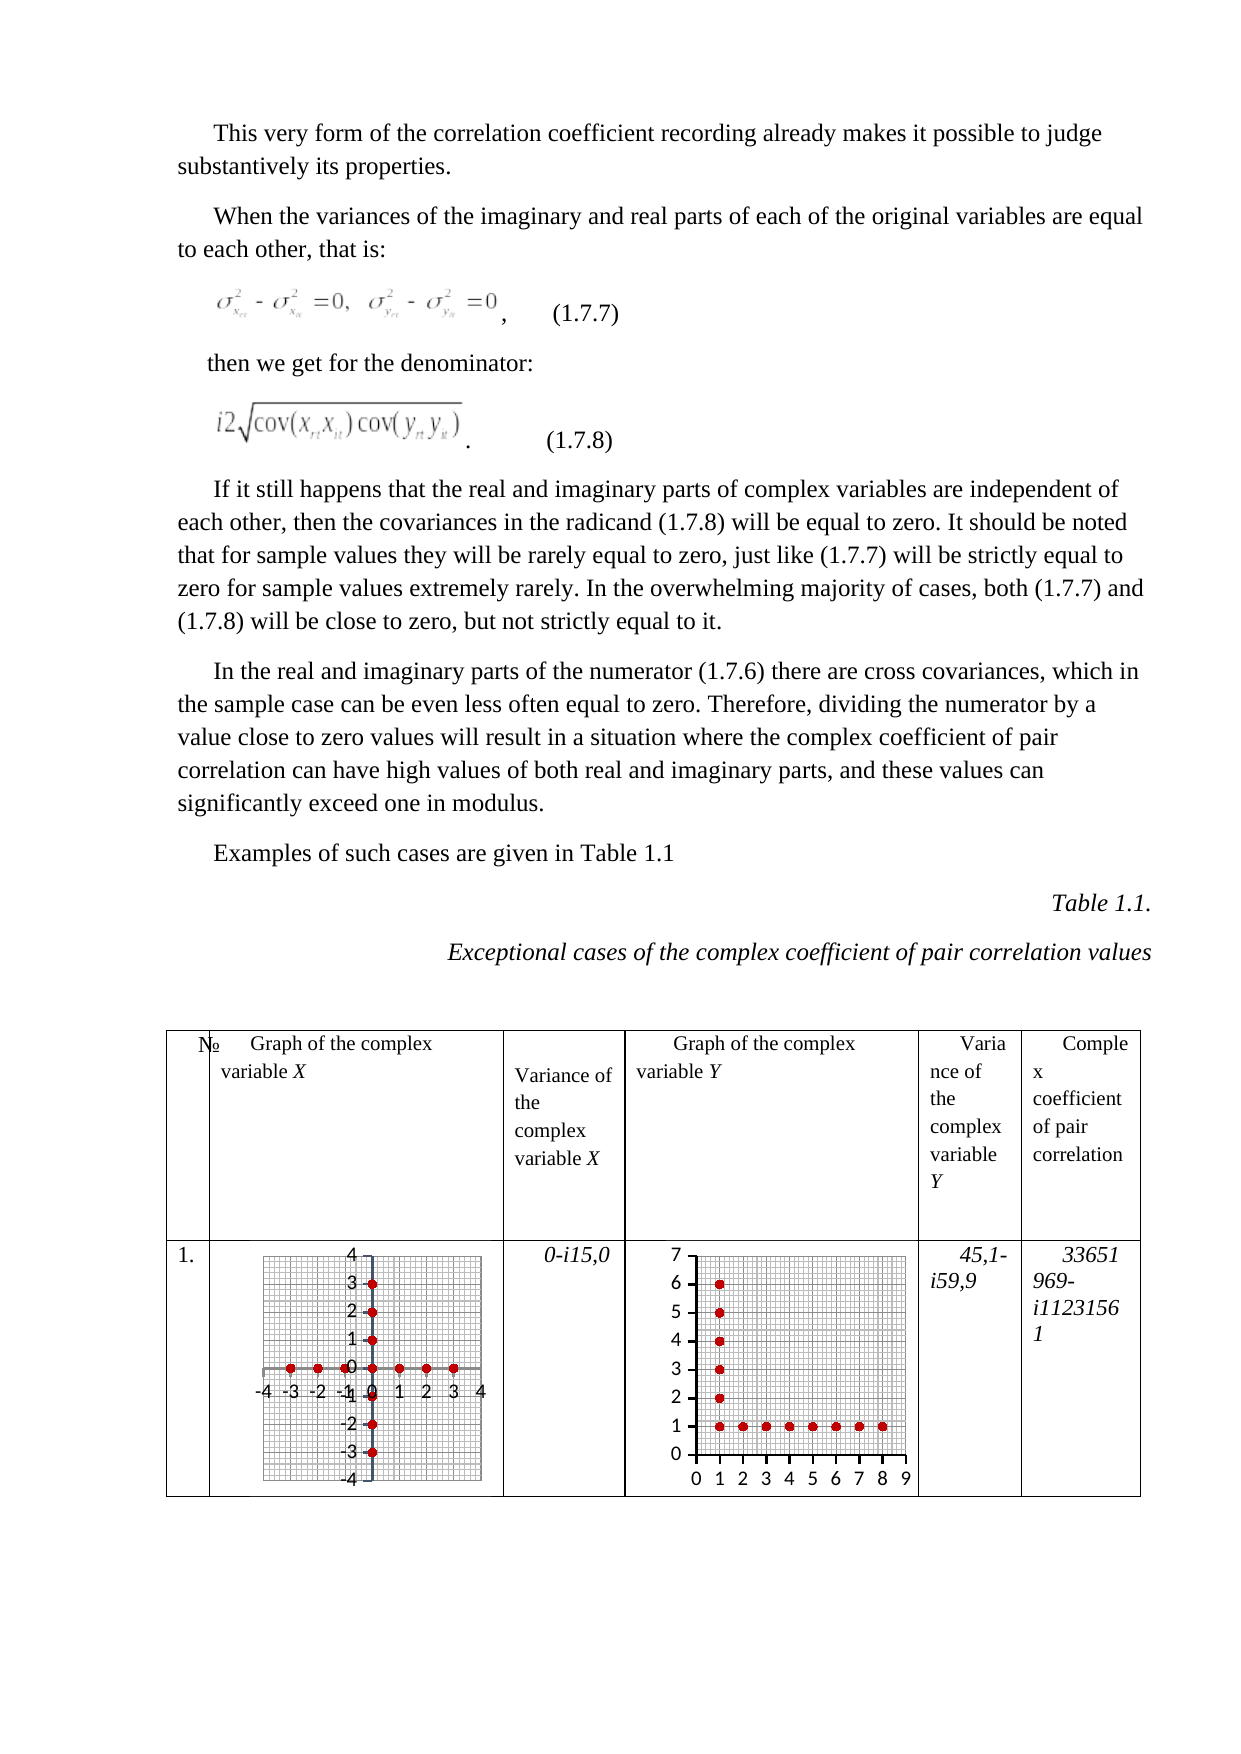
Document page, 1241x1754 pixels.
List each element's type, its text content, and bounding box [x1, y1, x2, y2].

table_cell 33651969-i11231561 [1022, 1241, 1140, 1496]
text Exceptional cases of the complex coefficient of pair correlation values [177, 937, 1152, 966]
text When the variances of the imaginary and real parts of each of the original variables are equal to each other, that is: [177, 201, 1152, 263]
table_cell [167, 1241, 209, 1496]
table_header № [167, 1031, 209, 1240]
text If it still happens that the real and imaginary parts of complex variables are independent of each other, then the covariances in the radicand (1.7.8) will be equal to zero. It should be noted that for sample values they will be rarely equal to zero, just like (1.7.7) will be strictly equal to zero for sample values extremely rarely. In the overwhelming majority of cases, both (1.7.7) and (1.7.8) will be close to zero, but not strictly equal to it. [177, 474, 1152, 635]
table_cell [626, 1241, 665, 1496]
table_cell 45,1-i59,9 [919, 1241, 1021, 1496]
text Examples of such cases are given in Table 1.1 [177, 838, 1152, 867]
text then we get for the denominator: [177, 348, 1152, 377]
text , (1.7.7) [177, 283, 1152, 327]
table_header Variance of the complex variable Y [919, 1031, 1021, 1240]
table_cell [210, 1241, 250, 1496]
table_header Graph of the complex variable Y [626, 1031, 918, 1240]
text . (1.7.8) [177, 398, 1152, 453]
table_header Variance of the complex variable X [504, 1031, 624, 1240]
text In the real and imaginary parts of the numerator (1.7.6) there are cross covariances, which in the sample case can be even less often equal to zero. Therefore, dividing the numerator by a value close to zero values will result in a situation where the complex coefficient of pair correlation can have high values of both real and imaginary parts, and these values can significantly exceed one in modulus. [177, 656, 1152, 817]
table_cell 0-i15,0 [504, 1241, 624, 1496]
table_cell [492, 1241, 503, 1496]
text Table 1.1. [177, 888, 1152, 916]
table_header Graph of the complex variable X [210, 1031, 503, 1240]
table_header Complex coefficient of pair correlation [1022, 1031, 1140, 1240]
text This very form of the correlation coefficient recording already makes it possible to judge substantively its properties. [177, 118, 1152, 180]
